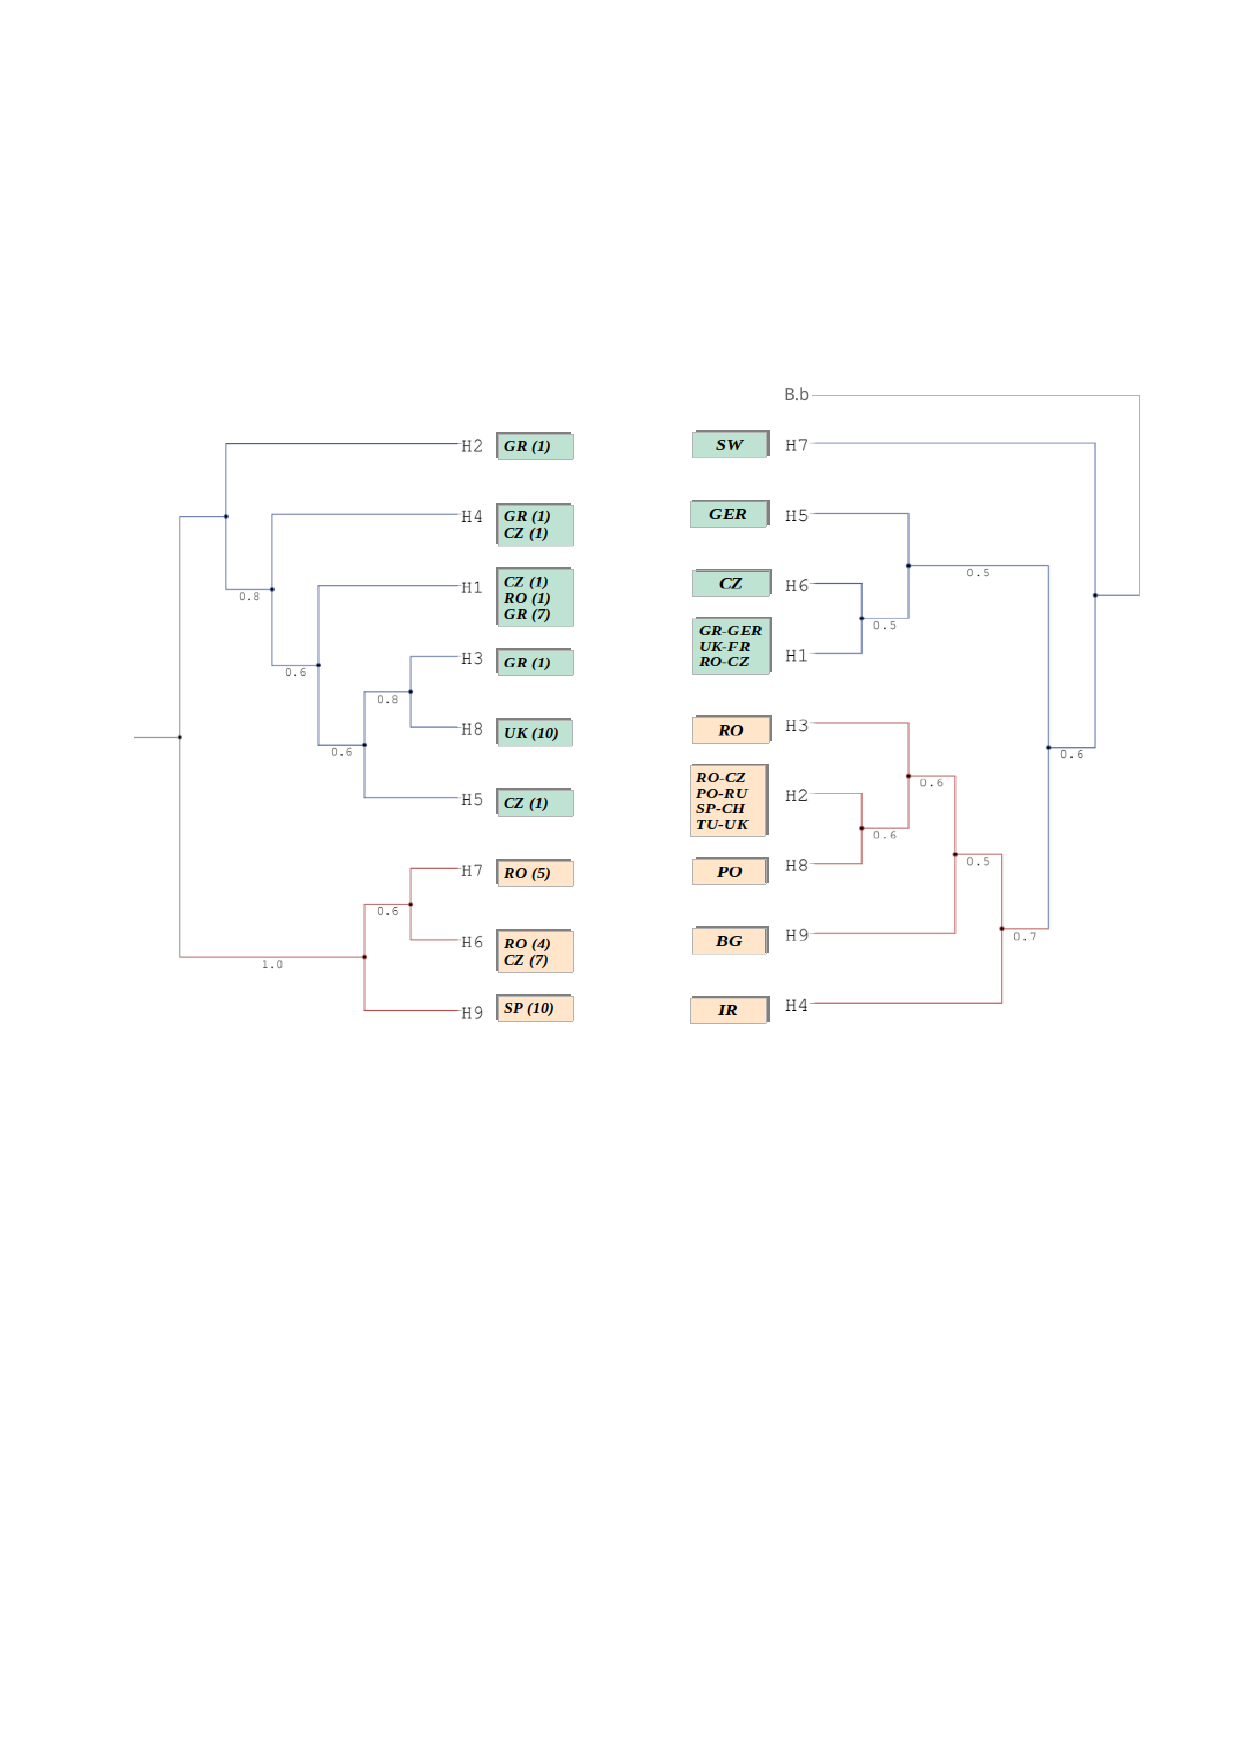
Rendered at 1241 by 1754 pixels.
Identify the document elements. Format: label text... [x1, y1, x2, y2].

text B.b [118, 377, 1122, 406]
picture [130, 427, 578, 1026]
picture [688, 428, 1145, 1028]
